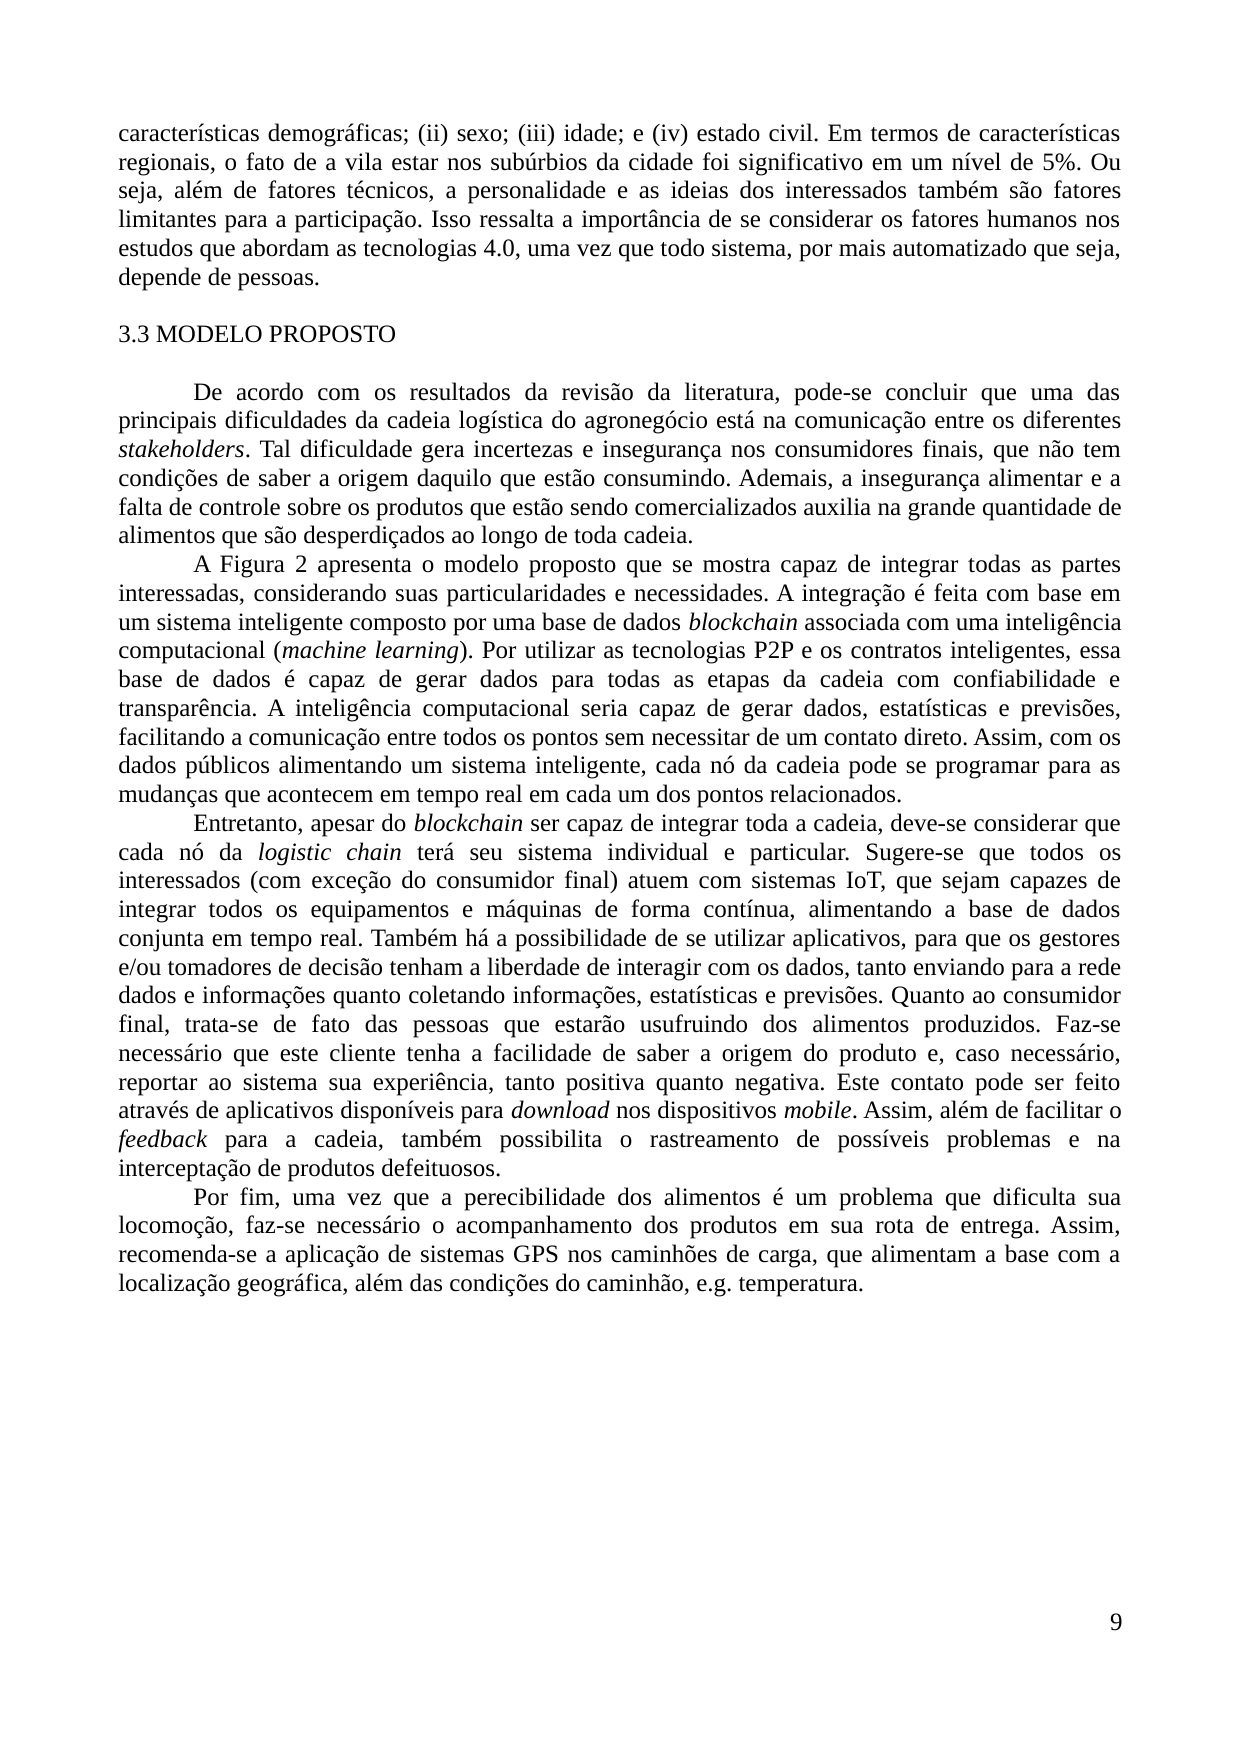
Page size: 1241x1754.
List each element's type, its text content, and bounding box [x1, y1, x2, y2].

text 3.3 MODELO PROPOSTO [118, 319, 1122, 348]
text Entretanto, apesar do blockchain ser capaz de integrar toda a cadeia, deve-se considerar que cada nó da logistic chain terá seu sistema individual e particular. Sugere-se que todos os interessados (com exceção do consumidor final) atuem com sistemas IoT, que sejam capazes de integrar todos os equipamentos e máquinas de forma contínua, alimentando a base de dados conjunta em tempo real. Também há a possibilidade de se utilizar aplicativos, para que os gestores e/ou tomadores de decisão tenham a liberdade de interagir com os dados, tanto enviando para a rede dados e informações quanto coletando informações, estatísticas e previsões. Quanto ao consumidor final, trata-se de fato das pessoas que estarão usufruindo dos alimentos produzidos. Faz-se necessário que este cliente tenha a facilidade de saber a origem do produto e, caso necessário, reportar ao sistema sua experiência, tanto positiva quanto negativa. Este contato pode ser feito através de aplicativos disponíveis para download nos dispositivos mobile. Assim, além de facilitar o feedback para a cadeia, também possibilita o rastreamento de possíveis problemas e na interceptação de produtos defeituosos. [118, 808, 1122, 1182]
text De acordo com os resultados da revisão da literatura, pode-se concluir que uma das principais dificuldades da cadeia logística do agronegócio está na comunicação entre os diferentes stakeholders. Tal dificuldade gera incertezas e insegurança nos consumidores finais, que não tem condições de saber a origem daquilo que estão consumindo. Ademais, a insegurança alimentar e a falta de controle sobre os produtos que estão sendo comercializados auxilia na grande quantidade de alimentos que são desperdiçados ao longo de toda cadeia. [118, 377, 1122, 549]
text características demográficas; (ii) sexo; (iii) idade; e (iv) estado civil. Em termos de características regionais, o fato de a vila estar nos subúrbios da cidade foi significativo em um nível de 5%. Ou seja, além de fatores técnicos, a personalidade e as ideias dos interessados também são fatores limitantes para a participação. Isso ressalta a importância de se considerar os fatores humanos nos estudos que abordam as tecnologias 4.0, uma vez que todo sistema, por mais automatizado que seja, depende de pessoas. [118, 118, 1122, 291]
text Por fim, uma vez que a perecibilidade dos alimentos é um problema que dificulta sua locomoção, faz-se necessário o acompanhamento dos produtos em sua rota de entrega. Assim, recomenda-se a aplicação de sistemas GPS nos caminhões de carga, que alimentam a base com a localização geográfica, além das condições do caminhão, e.g. temperatura. [118, 1182, 1122, 1297]
text A Figura 2 apresenta o modelo proposto que se mostra capaz de integrar todas as partes interessadas, considerando suas particularidades e necessidades. A integração é feita com base em um sistema inteligente composto por uma base de dados blockchain associada com uma inteligência computacional (machine learning). Por utilizar as tecnologias P2P e os contratos inteligentes, essa base de dados é capaz de gerar dados para todas as etapas da cadeia com confiabilidade e transparência. A inteligência computacional seria capaz de gerar dados, estatísticas e previsões, facilitando a comunicação entre todos os pontos sem necessitar de um contato direto. Assim, com os dados públicos alimentando um sistema inteligente, cada nó da cadeia pode se programar para as mudanças que acontecem em tempo real em cada um dos pontos relacionados. [118, 549, 1122, 808]
